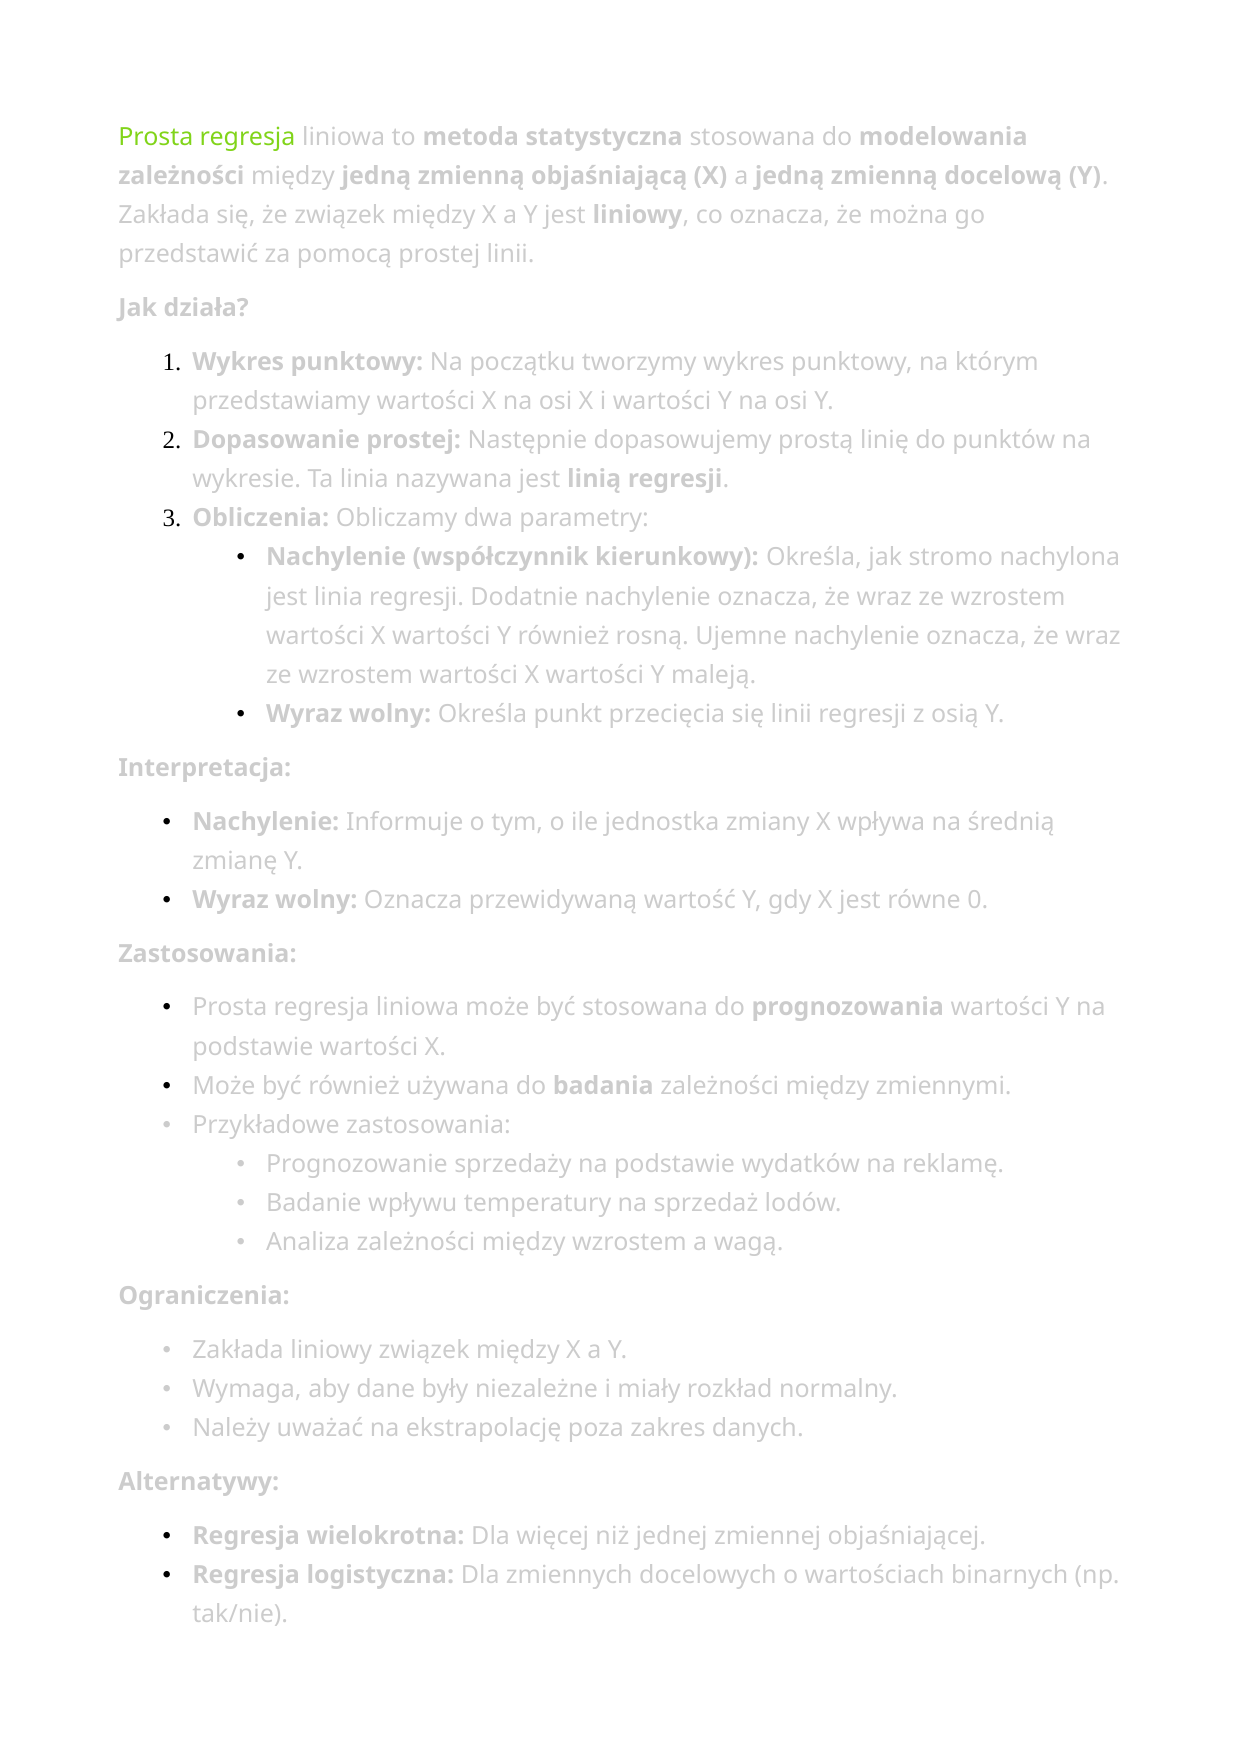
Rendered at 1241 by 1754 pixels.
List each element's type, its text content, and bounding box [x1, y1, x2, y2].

list Regresja wielokrotna: Dla więcej niż jednej zmiennej objaśniającej. [162, 1517, 1122, 1551]
text Zastosowania: [118, 935, 1122, 969]
list Zakłada liniowy związek między X a Y. [162, 1331, 1122, 1366]
list Nachylenie: Informuje o tym, o ile jednostka zmiany X wpływa na średnią zmianę Y. [162, 803, 1122, 876]
list Należy uważać na ekstrapolację poza zakres danych. [162, 1410, 1122, 1444]
list Badanie wpływu temperatury na sprzedaż lodów. [236, 1185, 1122, 1219]
text Jak działa? [118, 289, 1122, 323]
text Ograniczenia: [118, 1278, 1122, 1312]
list Prognozowanie sprzedaży na podstawie wydatków na reklamę. [236, 1146, 1122, 1180]
list Analiza zależności między wzrostem a wagą. [236, 1224, 1122, 1258]
list Obliczenia: Obliczamy dwa parametry: [162, 500, 1122, 534]
list Nachylenie (współczynnik kierunkowy): Określa, jak stromo nachylona jest linia regresji. Dodatnie nachylenie oznacza, że wraz ze wzrostem wartości X wartości Y również rosną. Ujemne nachylenie oznacza, że wraz ze wzrostem wartości X wartości Y maleją. [236, 539, 1122, 691]
list Regresja logistyczna: Dla zmiennych docelowych o wartościach binarnych (np. tak/nie). [162, 1556, 1122, 1630]
list Wyraz wolny: Określa punkt przecięcia się linii regresji z osią Y. [236, 696, 1122, 730]
list Wykres punktowy: Na początku tworzymy wykres punktowy, na którym przedstawiamy wartości X na osi X i wartości Y na osi Y. [162, 343, 1122, 416]
list Przykładowe zastosowania: [162, 1106, 1122, 1141]
list Dopasowanie prostej: Następnie dopasowujemy prostą linię do punktów na wykresie. Ta linia nazywana jest linią regresji. [162, 421, 1122, 495]
list Wyraz wolny: Oznacza przewidywaną wartość Y, gdy X jest równe 0. [162, 881, 1122, 916]
text Prosta regresja liniowa to metoda statystyczna stosowana do modelowania zależności między jedną zmienną objaśniającą (X) a jedną zmienną docelową (Y). Zakłada się, że związek między X a Y jest liniowy, co oznacza, że można go przedstawić za pomocą prostej linii. [118, 118, 1122, 270]
text Interpretacja: [118, 749, 1122, 783]
list Wymaga, aby dane były niezależne i miały rozkład normalny. [162, 1371, 1122, 1405]
text Alternatywy: [118, 1463, 1122, 1498]
list Może być również używana do badania zależności między zmiennymi. [162, 1067, 1122, 1101]
list Prosta regresja liniowa może być stosowana do prognozowania wartości Y na podstawie wartości X. [162, 989, 1122, 1062]
